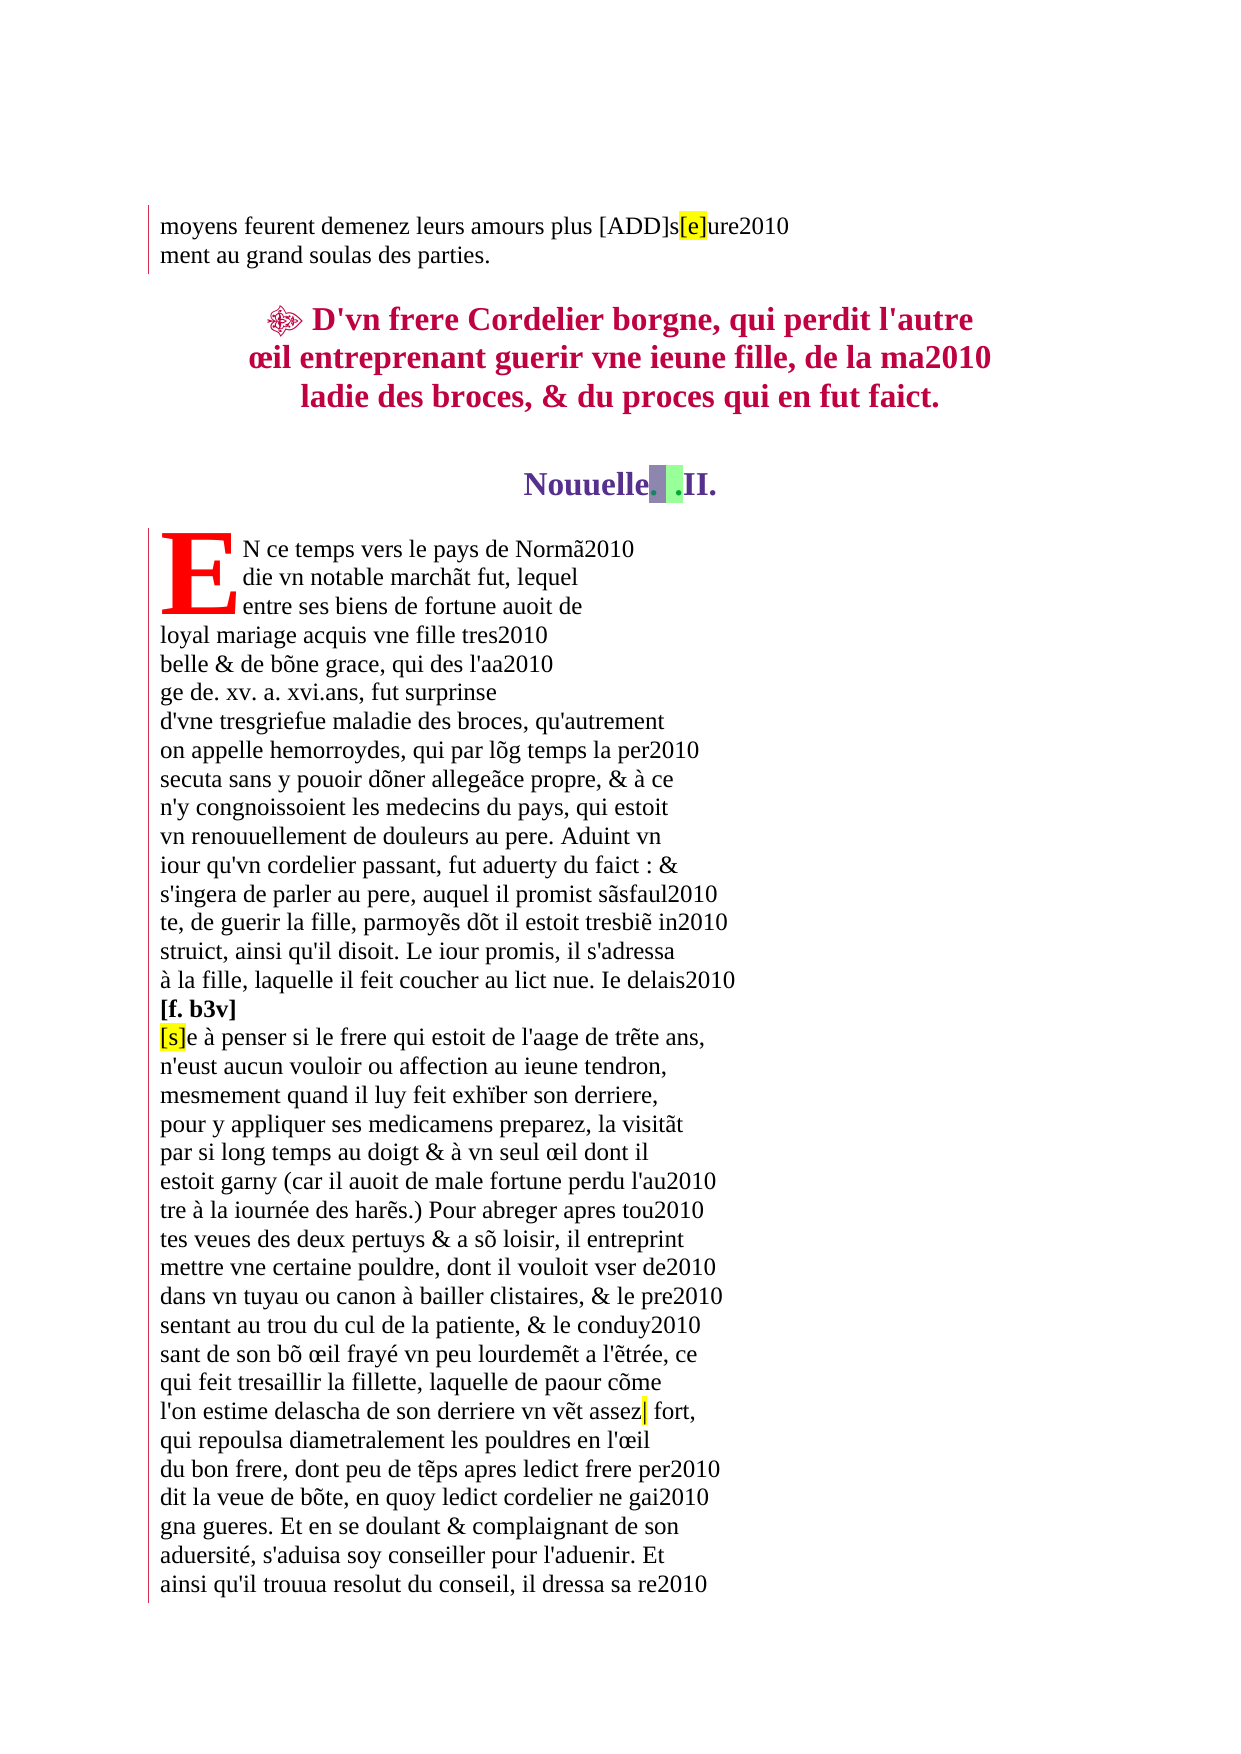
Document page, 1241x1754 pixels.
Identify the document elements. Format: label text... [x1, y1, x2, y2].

text Nouuelle. .II. [148, 464, 1093, 503]
text ❧ D'vn frere Cordelier borgne, qui perdit l'autre œil entreprenant guerir vne ieune fille, de la ma2010 ladie des broces, & du proces qui en fut faict. [148, 299, 1093, 414]
text moyens feurent demenez leurs amours plus [ADD]s[e]ure2010 ment au grand soulas des parties. [149, 205, 1093, 274]
text EN ce temps vers le pays de Normã2010 die vn notable marchãt fut, lequel entre ses biens de fortune auoit de loyal mariage acquis vne fille tres2010 belle & de bõne grace, qui des l'aa2010 ge de. xv. a. xvi.ans, fut surprinse d'vne tresgriefue maladie des broces, qu'autrement on appelle hemorroydes, qui par lõg temps la per2010 secuta sans y pouoir dõner allegeãce propre, & à ce n'y congnoissoient les medecins du pays, qui estoit vn renouuellement de douleurs au pere. Aduint vn iour qu'vn cordelier passant, fut aduerty du faict : & s'ingera de parler au pere, auquel il promist sãsfaul2010 te, de guerir la fille, parmoyẽs dõt il estoit tresbiẽ in2010 struict, ainsi qu'il disoit. Le iour promis, il s'adressa à la fille, laquelle il feit coucher au lict nue. Ie delais2010 [f. b3v] [s]e à penser si le frere qui estoit de l'aage de trẽte ans, n'eust aucun vouloir ou affection au ieune tendron, mesmement quand il luy feit exhïber son derriere, pour y appliquer ses medicamens preparez, la visitãt par si long temps au doigt & à vn seul œil dont il estoit garny (car il auoit de male fortune perdu l'au2010 tre à la iournée des harẽs.) Pour abreger apres tou2010 tes veues des deux pertuys & a sõ loisir, il entreprint mettre vne certaine pouldre, dont il vouloit vser de2010 dans vn tuyau ou canon à bailler clistaires, & le pre2010 sentant au trou du cul de la patiente, & le conduy2010 sant de son bõ œil frayé vn peu lourdemẽt a l'ẽtrée, ce qui feit tresaillir la fillette, laquelle de paour cõme l'on estime delascha de son derriere vn vẽt assez| fort, qui repoulsa diametralement les pouldres en l'œil du bon frere, dont peu de tẽps apres ledict frere per2010 dit la veue de bõte, en quoy ledict cordelier ne gai2010 gna gueres. Et en se doulant & complaignant de son aduersité, s'aduisa soy conseiller pour l'aduenir. Et ainsi qu'il trouua resolut du conseil, il dressa sa re2010 [149, 528, 1093, 1603]
